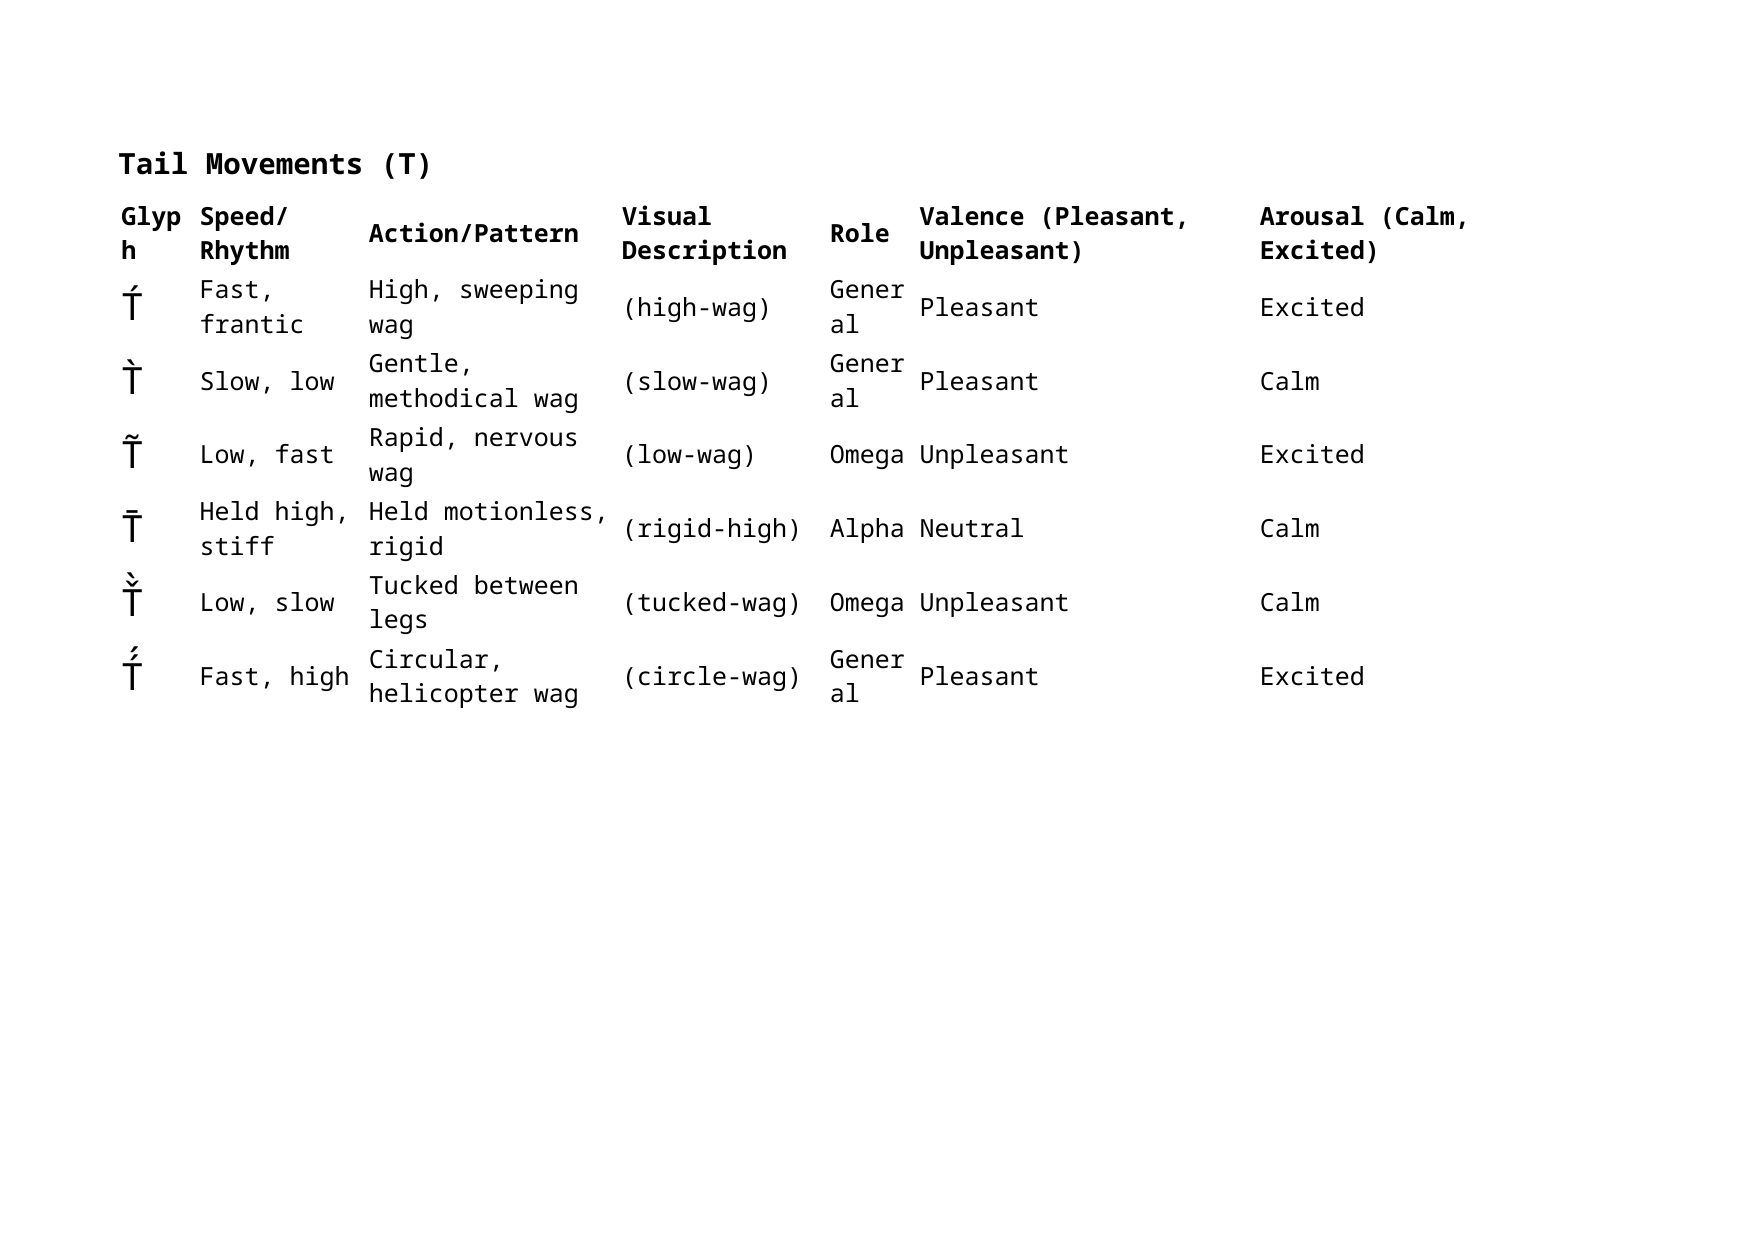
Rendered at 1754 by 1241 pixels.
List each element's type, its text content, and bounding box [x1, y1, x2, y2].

table_cell Excited [1257, 639, 1530, 713]
table_cell Low, fast [196, 417, 366, 491]
table_header Speed/Rhythm [196, 195, 366, 269]
table_cell Pleasant [916, 343, 1257, 417]
table_cell T̃ [118, 417, 196, 491]
table_cell (low-wag) [619, 417, 827, 491]
table_cell (rigid-high) [619, 491, 827, 565]
table_cell Fast, high [196, 639, 366, 713]
table_header Valence (Pleasant, Unpleasant) [916, 195, 1257, 269]
subtitle Tail Movements (T) [118, 143, 1636, 183]
table_cell Ť̀ [118, 565, 196, 639]
table_cell General [827, 269, 916, 343]
table_cell Excited [1257, 417, 1530, 491]
table_cell Gentle, methodical wag [366, 343, 619, 417]
table_cell Omega [827, 565, 916, 639]
table_cell Tucked between legs [366, 565, 619, 639]
table_cell T́ [118, 269, 196, 343]
table_cell Neutral [916, 491, 1257, 565]
table_cell Alpha [827, 491, 916, 565]
table_cell Slow, low [196, 343, 366, 417]
table_cell T̀ [118, 343, 196, 417]
table_cell Calm [1257, 565, 1530, 639]
table_cell (tucked-wag) [619, 565, 827, 639]
table_cell T́́ [118, 639, 196, 713]
table_header Glyph [118, 195, 196, 269]
table_header Visual Description [619, 195, 827, 269]
table_cell Pleasant [916, 639, 1257, 713]
table_cell High, sweeping wag [366, 269, 619, 343]
table_cell Unpleasant [916, 417, 1257, 491]
table_cell (circle-wag) [619, 639, 827, 713]
table_header Role [827, 195, 916, 269]
table_cell T̄ [118, 491, 196, 565]
table_cell Held motionless, rigid [366, 491, 619, 565]
table_header Arousal (Calm, Excited) [1257, 195, 1530, 269]
table_cell Low, slow [196, 565, 366, 639]
table_cell Omega [827, 417, 916, 491]
table_cell Pleasant [916, 269, 1257, 343]
table_cell Held high, stiff [196, 491, 366, 565]
table_cell (high-wag) [619, 269, 827, 343]
table_cell Circular, helicopter wag [366, 639, 619, 713]
table_header Action/Pattern [366, 195, 619, 269]
table_cell Excited [1257, 269, 1530, 343]
table_cell Calm [1257, 491, 1530, 565]
table_cell Calm [1257, 343, 1530, 417]
table_cell Fast, frantic [196, 269, 366, 343]
table_cell Unpleasant [916, 565, 1257, 639]
table_cell Rapid, nervous wag [366, 417, 619, 491]
table_cell General [827, 343, 916, 417]
table_cell (slow-wag) [619, 343, 827, 417]
table_cell General [827, 639, 916, 713]
